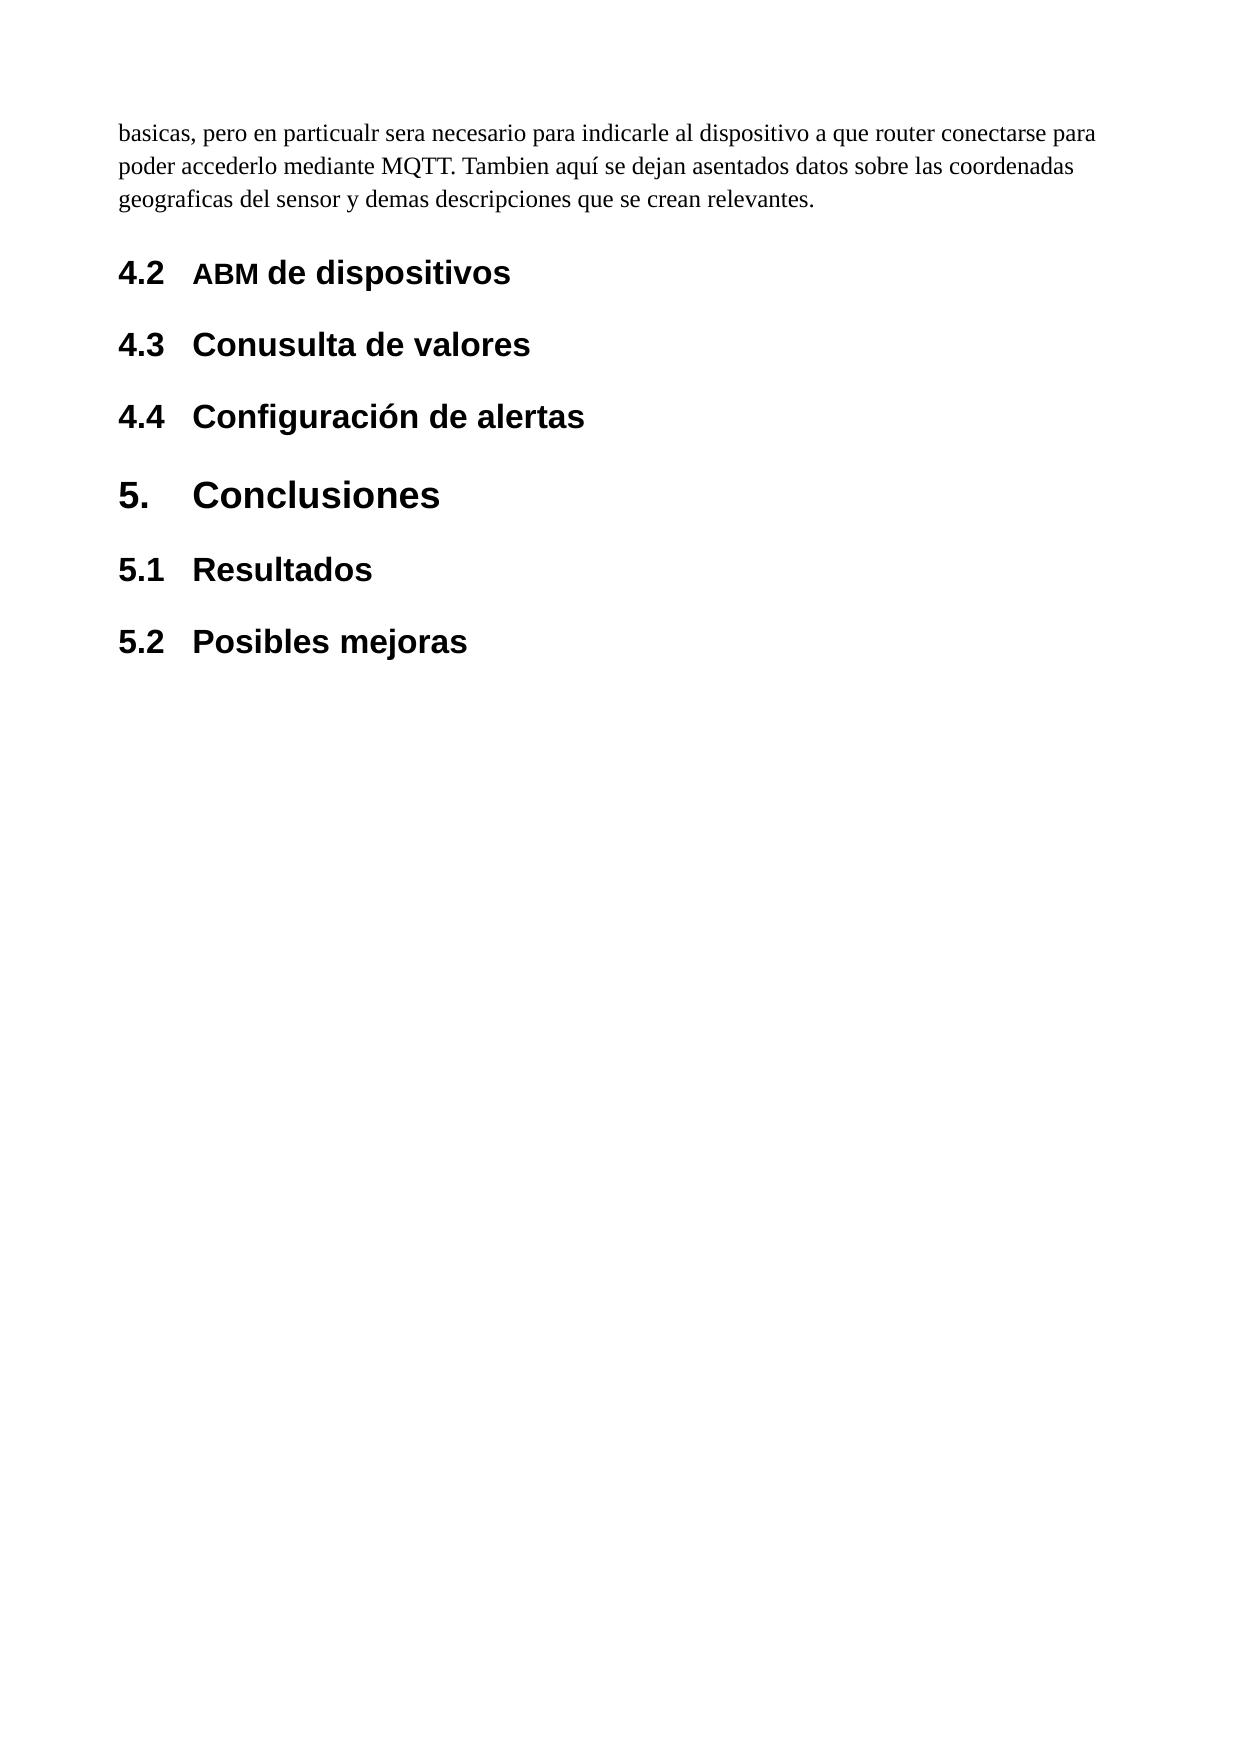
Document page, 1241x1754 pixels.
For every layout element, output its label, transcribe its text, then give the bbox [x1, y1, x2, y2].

subtitle Configuración de alertas [118, 397, 1122, 435]
subtitle Conclusiones [118, 473, 1122, 516]
subtitle Posibles mejoras [118, 622, 1122, 660]
text basicas, pero en particualr sera necesario para indicarle al dispositivo a que router conectarse para poder accederlo mediante MQTT. Tambien aquí se dejan asentados datos sobre las coordenadas geograficas del sensor y demas descripciones que se crean relevantes. [118, 118, 1122, 213]
subtitle Conusulta de valores [118, 324, 1122, 363]
subtitle ABM de dispositivos [118, 253, 1122, 291]
subtitle Resultados [118, 550, 1122, 588]
